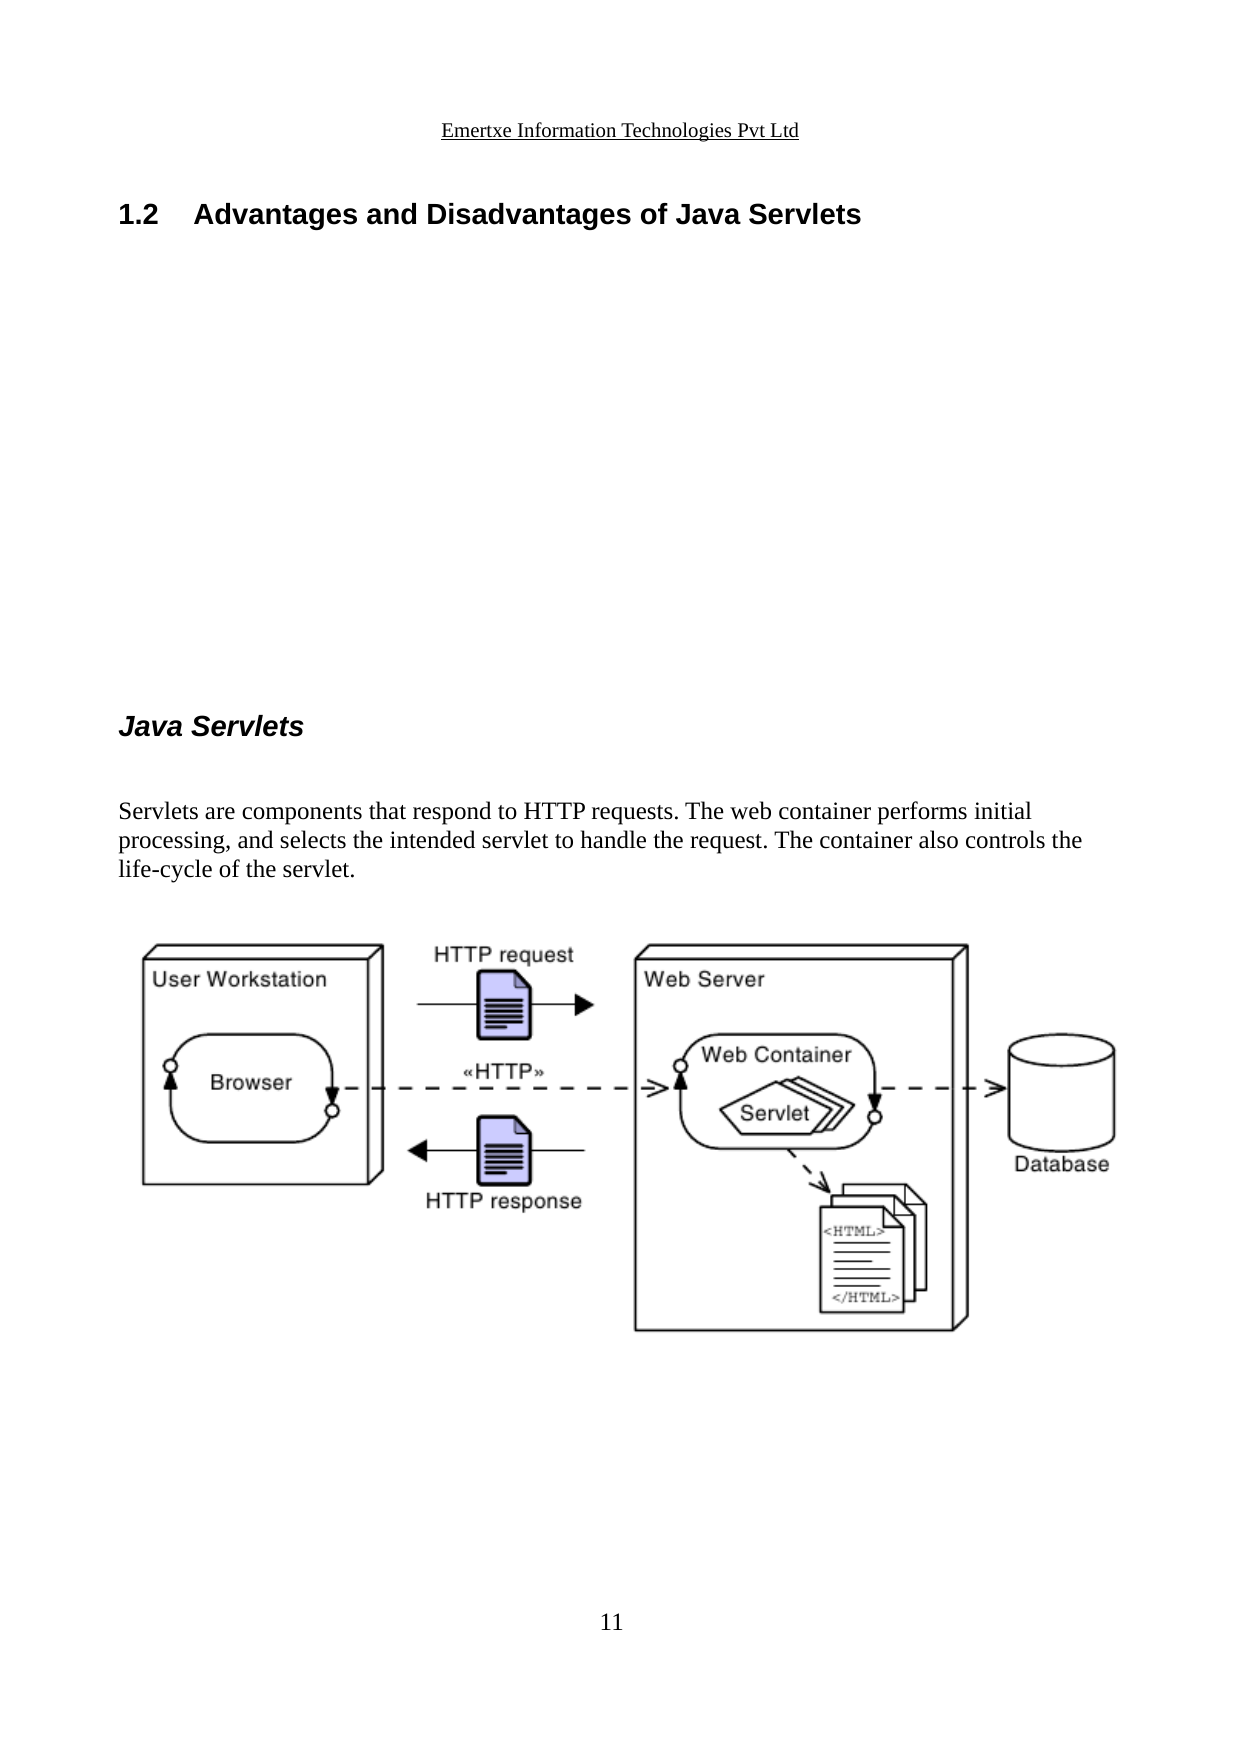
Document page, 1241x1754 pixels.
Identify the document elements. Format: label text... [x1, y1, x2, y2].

subtitle Advantages and Disadvantages of Java Servlets [118, 197, 1122, 230]
text Servlets are components that respond to HTTP requests. The web container performs initial processing, and selects the intended servlet to handle the request. The container also controls the life-cycle of the servlet. [118, 796, 1122, 882]
picture [118, 936, 1123, 1347]
subtitle Java Servlets [118, 709, 1122, 742]
